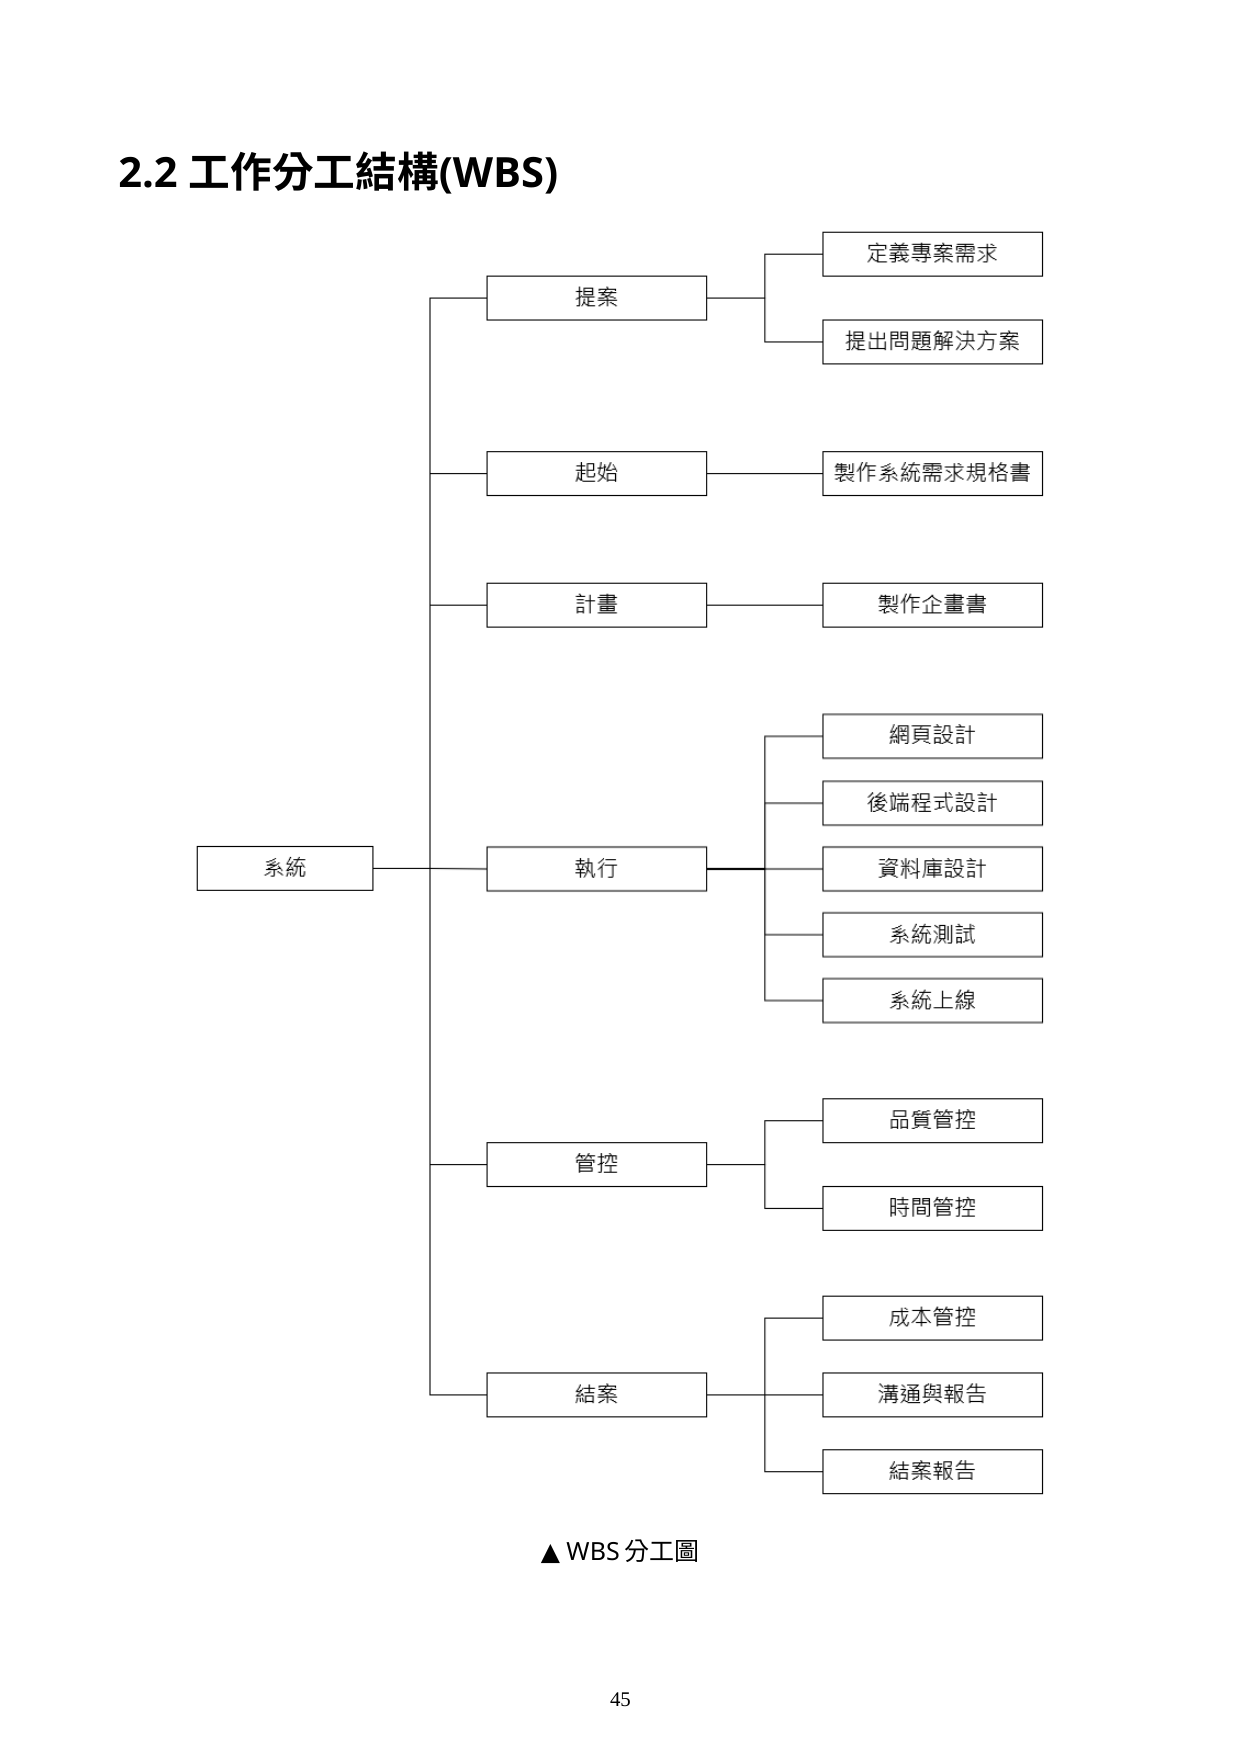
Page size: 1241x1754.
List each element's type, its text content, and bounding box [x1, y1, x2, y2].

picture [188, 223, 1053, 1503]
subtitle 2.2 工作分工結構(WBS) [118, 139, 1122, 199]
text ▲ WBS分工圖 [118, 1531, 1122, 1567]
